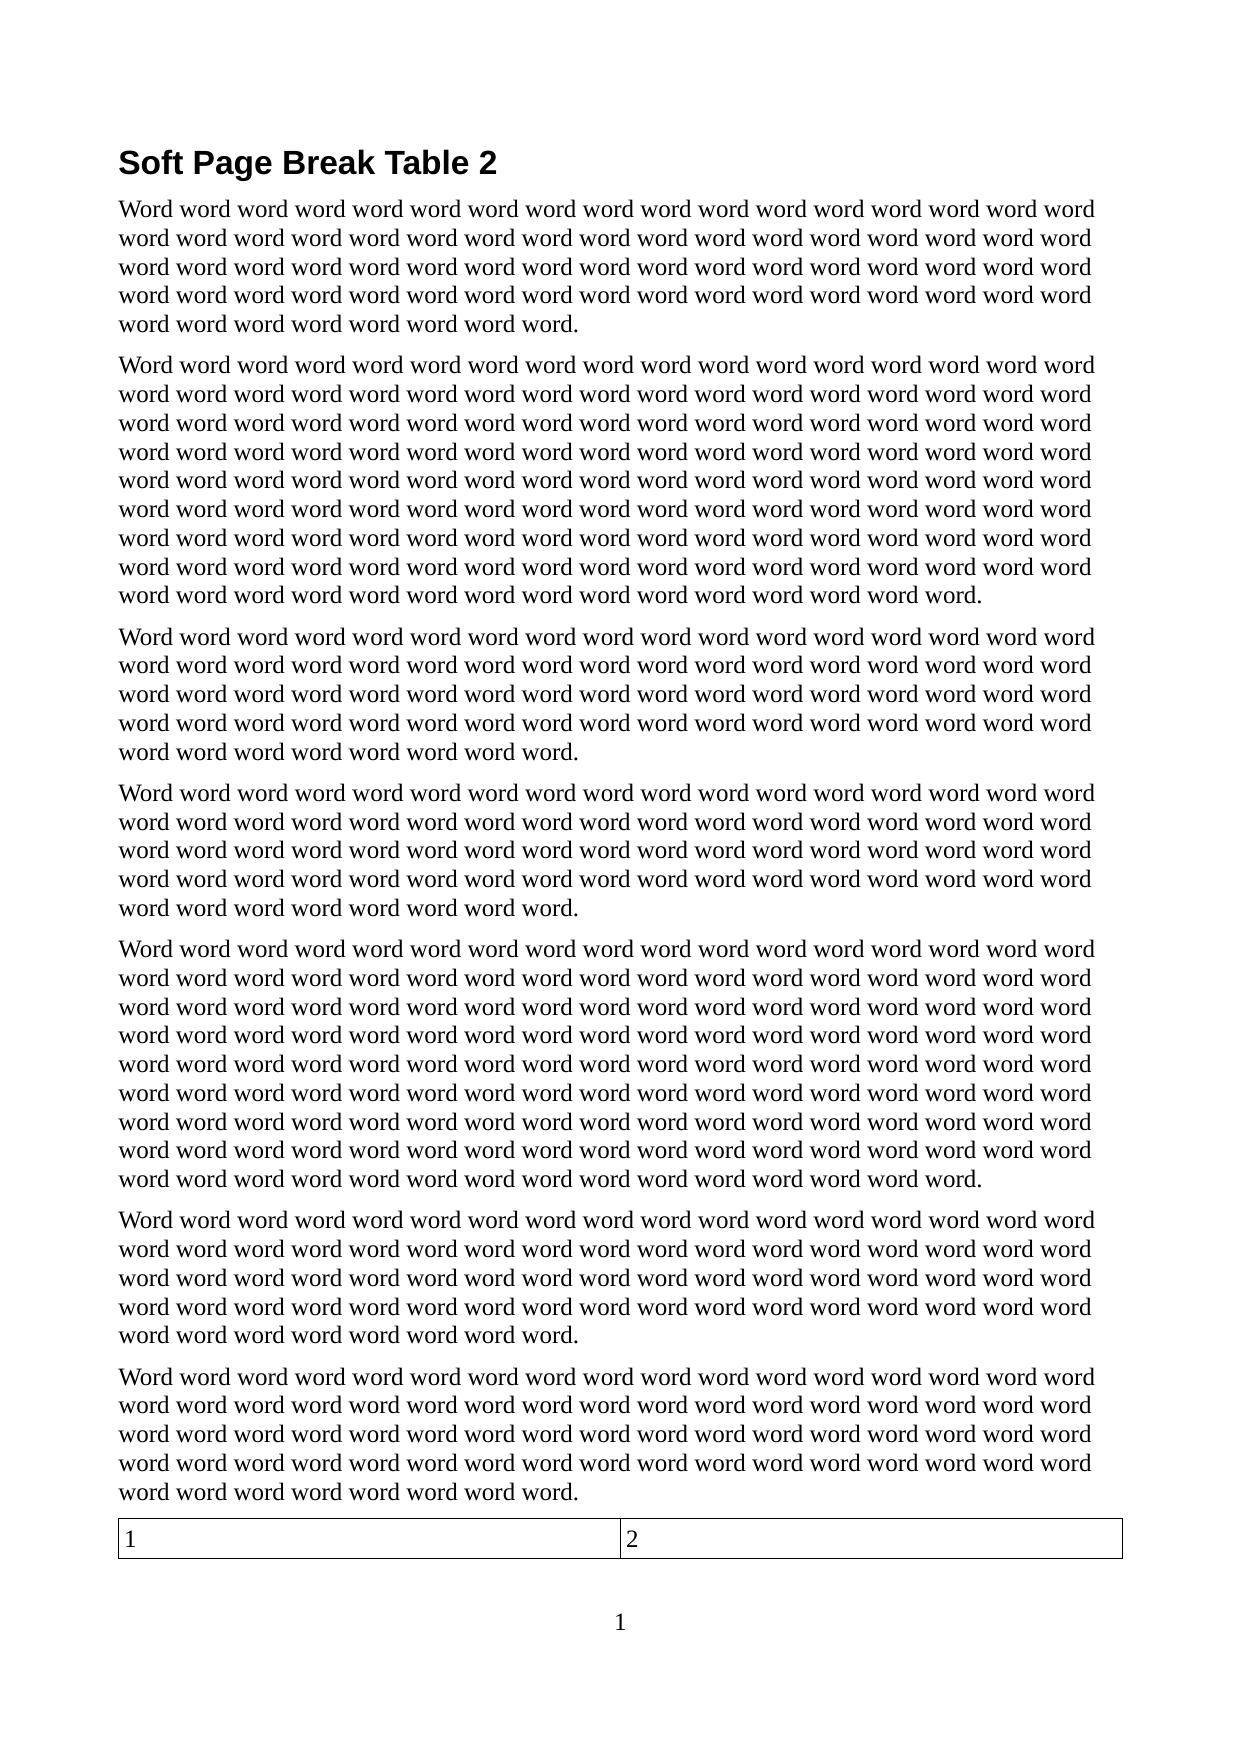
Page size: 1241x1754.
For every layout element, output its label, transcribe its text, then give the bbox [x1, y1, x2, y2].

text Word word word word word word word word word word word word word word word word word word word word word word word word word word word word word word word word word word word word word word word word word word word word word word word word word word word word word word word word word word word word word word word word word word word word word word word word word word word word. [118, 622, 1122, 766]
table_header 2 [621, 1519, 1122, 1558]
text Word word word word word word word word word word word word word word word word word word word word word word word word word word word word word word word word word word word word word word word word word word word word word word word word word word word word word word word word word word word word word word word word word word word word word word word word word word word word word word word word word word word word word word word word word word word word word word word word word word word word word word word word word word word word word word word word word word word word word word word word word word word word word word word word word word word word word word word word word word word word word word word word word word word word word word word. [118, 934, 1122, 1193]
text Word word word word word word word word word word word word word word word word word word word word word word word word word word word word word word word word word word word word word word word word word word word word word word word word word word word word word word word word word word word word word word word word word word word word word word word word word word word word word word word word word word word word word word word word word word word word word word word word word word word word word word word word word word word word word word word word word word word word word word word word word word word word word word word word word word word word word word word word word word word word word word word word word word word word word word word. [118, 351, 1122, 609]
text Word word word word word word word word word word word word word word word word word word word word word word word word word word word word word word word word word word word word word word word word word word word word word word word word word word word word word word word word word word word word word word word word word word word word word word word word word word word word. [118, 778, 1122, 922]
table_header 1 [119, 1519, 620, 1558]
text Word word word word word word word word word word word word word word word word word word word word word word word word word word word word word word word word word word word word word word word word word word word word word word word word word word word word word word word word word word word word word word word word word word word word word word word word word word word word. [118, 194, 1122, 338]
subtitle Soft Page Break Table 2 [118, 143, 1122, 182]
text Word word word word word word word word word word word word word word word word word word word word word word word word word word word word word word word word word word word word word word word word word word word word word word word word word word word word word word word word word word word word word word word word word word word word word word word word word word word word. [118, 1362, 1122, 1506]
text Word word word word word word word word word word word word word word word word word word word word word word word word word word word word word word word word word word word word word word word word word word word word word word word word word word word word word word word word word word word word word word word word word word word word word word word word word word word word. [118, 1206, 1122, 1349]
